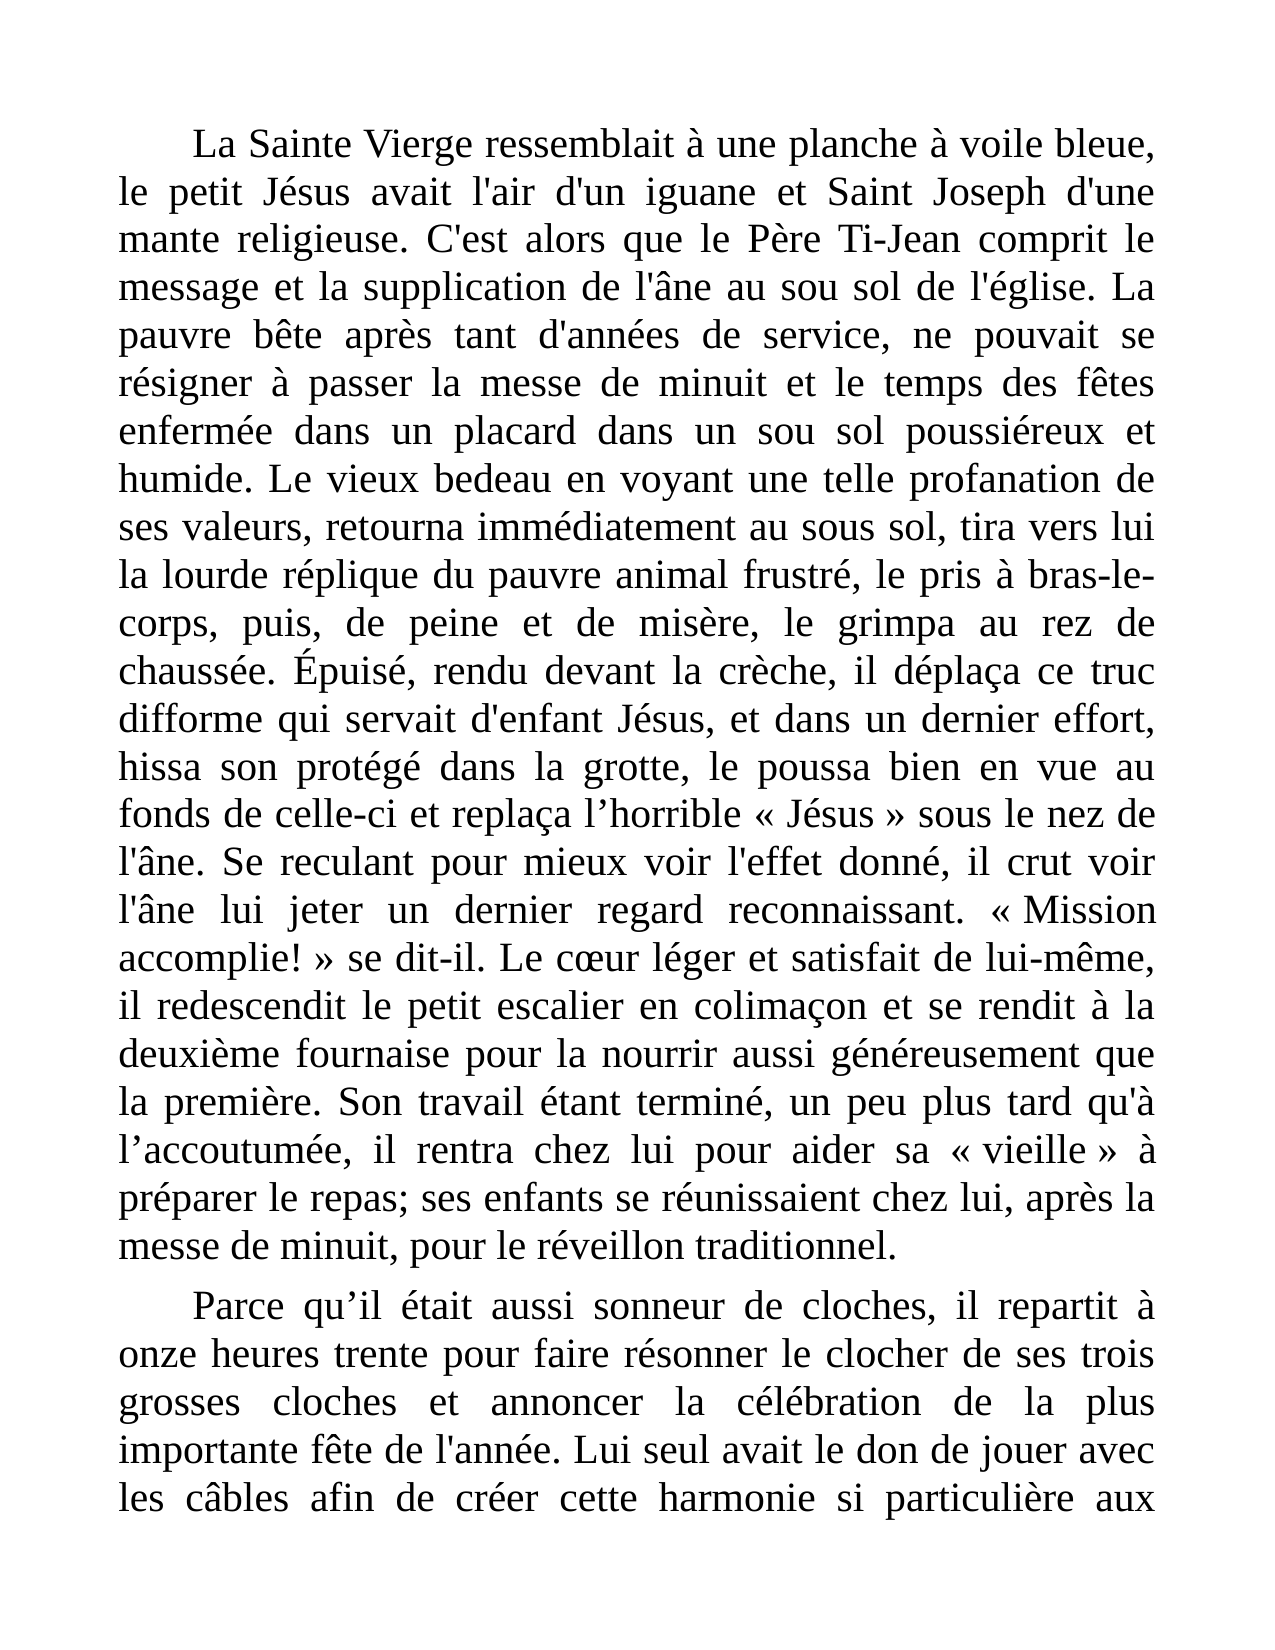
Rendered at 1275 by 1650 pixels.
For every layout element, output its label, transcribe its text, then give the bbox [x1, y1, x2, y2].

text Parce qu’il était aussi sonneur de cloches, il repartit à onze heures trente pour faire résonner le clocher de ses trois grosses cloches et annoncer la célébration de la plus importante fête de l'année. Lui seul avait le don de jouer avec les câbles afin de créer cette harmonie si particulière aux [118, 1281, 1157, 1520]
text La Sainte Vierge ressemblait à une planche à voile bleue, le petit Jésus avait l'air d'un iguane et Saint Joseph d'une mante religieuse. C'est alors que le Père Ti-Jean comprit le message et la supplication de l'âne au sou sol de l'église. La pauvre bête après tant d'années de service, ne pouvait se résigner à passer la messe de minuit et le temps des fêtes enfermée dans un placard dans un sou sol poussiéreux et humide. Le vieux bedeau en voyant une telle profanation de ses valeurs, retourna immédiatement au sous sol, tira vers lui la lourde réplique du pauvre animal frustré, le pris à bras-le-corps, puis, de peine et de misère, le grimpa au rez de chaussée. Épuisé, rendu devant la crèche, il déplaça ce truc difforme qui servait d'enfant Jésus, et dans un dernier effort, hissa son protégé dans la grotte, le poussa bien en vue au fonds de celle-ci et replaça l’horrible « Jésus » sous le nez de l'âne. Se reculant pour mieux voir l'effet donné, il crut voir l'âne lui jeter un dernier regard reconnaissant. « Mission accomplie! » se dit-il. Le cœur léger et satisfait de lui-même, il redescendit le petit escalier en colimaçon et se rendit à la deuxième fournaise pour la nourrir aussi généreusement que la première. Son travail étant terminé, un peu plus tard qu'à l’accoutumée, il rentra chez lui pour aider sa « vieille » à préparer le repas; ses enfants se réunissaient chez lui, après la messe de minuit, pour le réveillon traditionnel. [118, 118, 1157, 1268]
